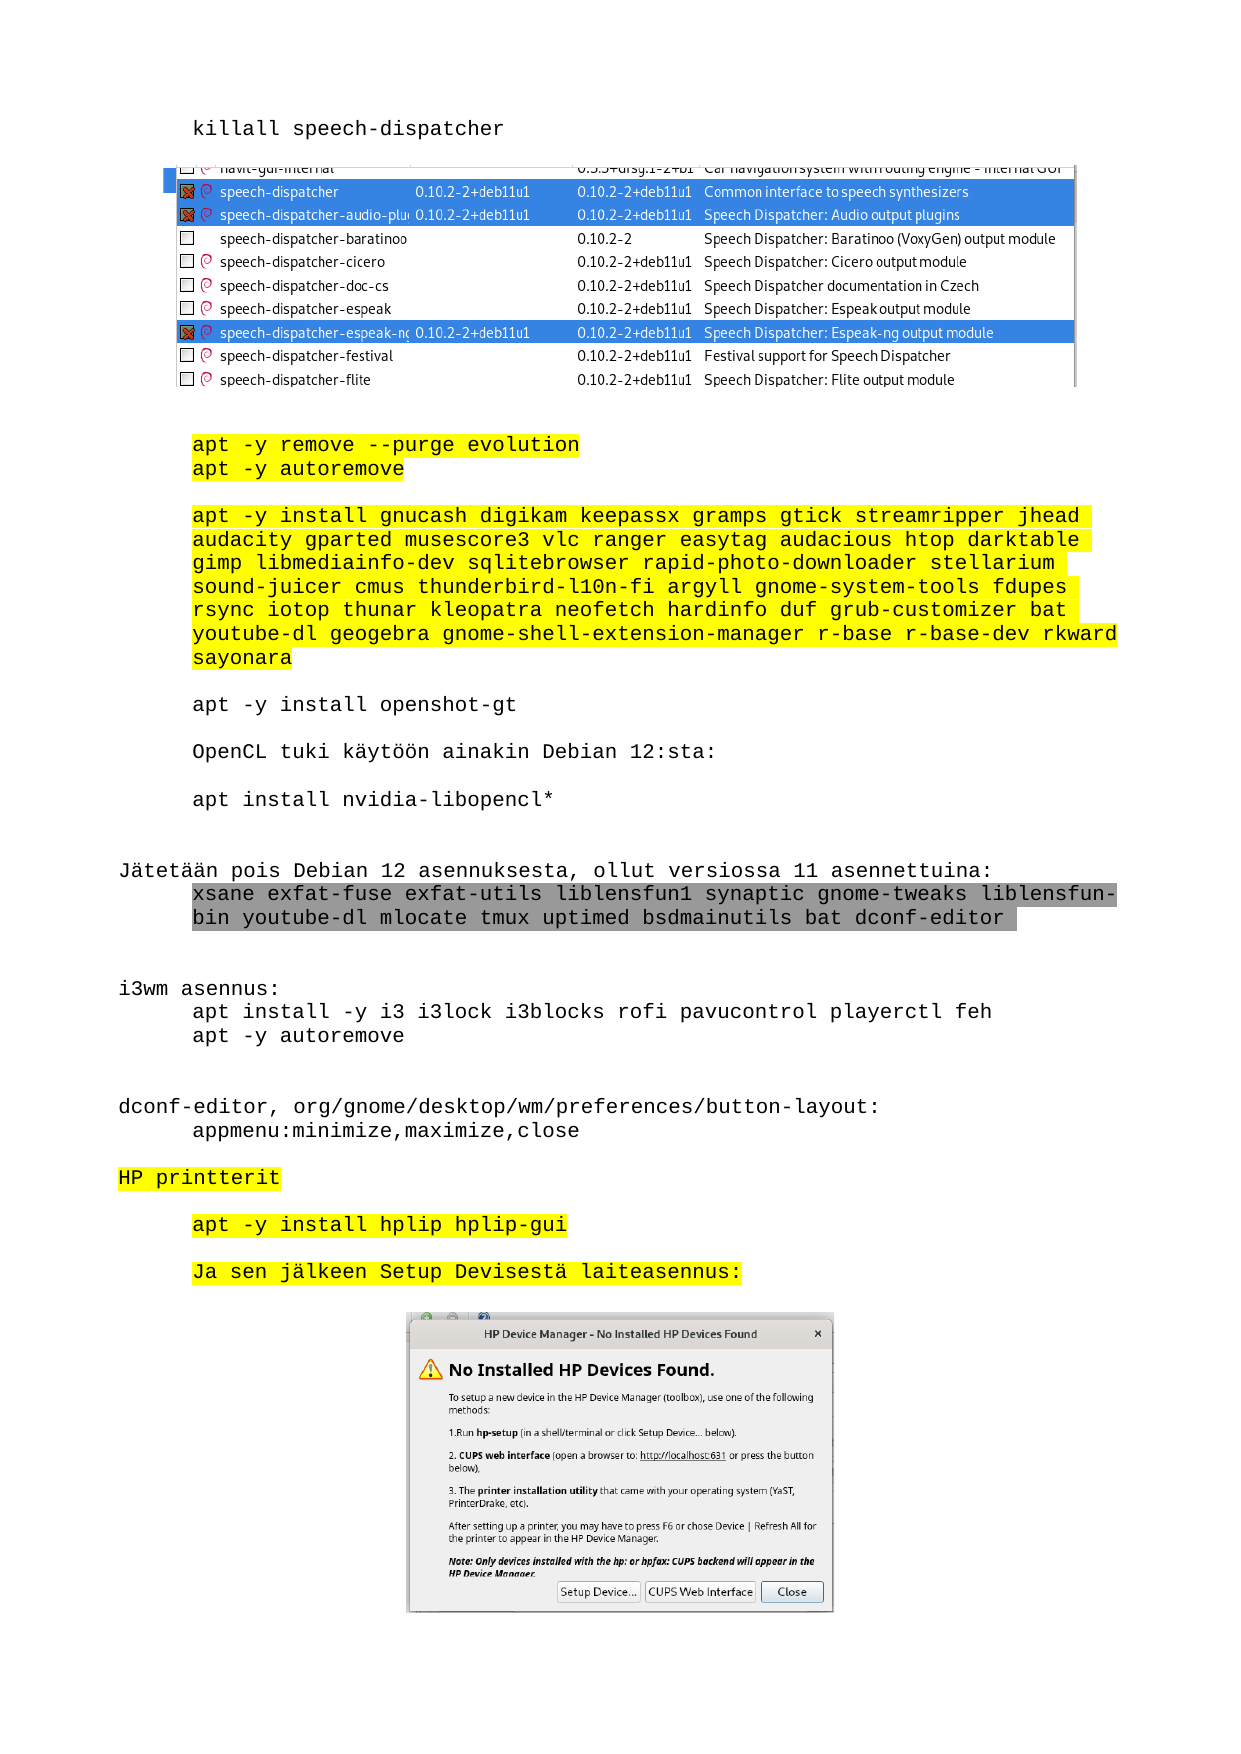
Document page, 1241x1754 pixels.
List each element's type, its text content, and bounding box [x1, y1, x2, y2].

text Jätetään pois Debian 12 asennuksesta, ollut versiossa 11 asennettuina: [118, 859, 1122, 883]
text apt -y autoremove [192, 1025, 1122, 1049]
text apt -y install hplip hplip-gui [192, 1214, 1122, 1238]
text Ja sen jälkeen Setup Devisestä laiteasennus: [192, 1262, 1122, 1285]
text apt -y install openshot-gt [192, 694, 1122, 718]
text apt install nvidia-libopencl* [192, 789, 1122, 812]
text HP printterit [118, 1167, 1122, 1191]
text xsane exfat-fuse exfat-utils liblensfun1 synaptic gnome-tweaks liblensfun-bin youtube-dl mlocate tmux uptimed bsdmainutils bat dconf-editor [192, 883, 1122, 931]
text apt -y autoremove [192, 458, 1122, 481]
picture [163, 165, 1077, 387]
text apt -y install gnucash digikam keepassx gramps gtick streamripper jhead audacity gparted musescore3 vlc ranger easytag audacious htop darktable gimp libmediainfo-dev sqlitebrowser rapid-photo-downloader stellarium sound-juicer cmus thunderbird-l10n-fi argyll gnome-system-tools fdupes rsync iotop thunar kleopatra neofetch hardinfo duf grub-customizer bat youtube-dl geogebra gnome-shell-extension-manager r-base r-base-dev rkward sayonara [192, 505, 1122, 670]
text killall speech-dispatcher [192, 118, 1122, 142]
text OpenCL tuki käytöön ainakin Debian 12:sta: [192, 741, 1122, 789]
text i3wm asennus: [118, 978, 1122, 1001]
text apt install -y i3 i3lock i3blocks rofi pavucontrol playerctl feh [118, 1001, 1122, 1025]
text appmenu:minimize,maximize,close [192, 1120, 1122, 1143]
text dconf-editor, org/gnome/desktop/wm/preferences/button-layout: [118, 1096, 1122, 1120]
picture [406, 1312, 835, 1613]
text apt -y remove --purge evolution [192, 434, 1122, 458]
